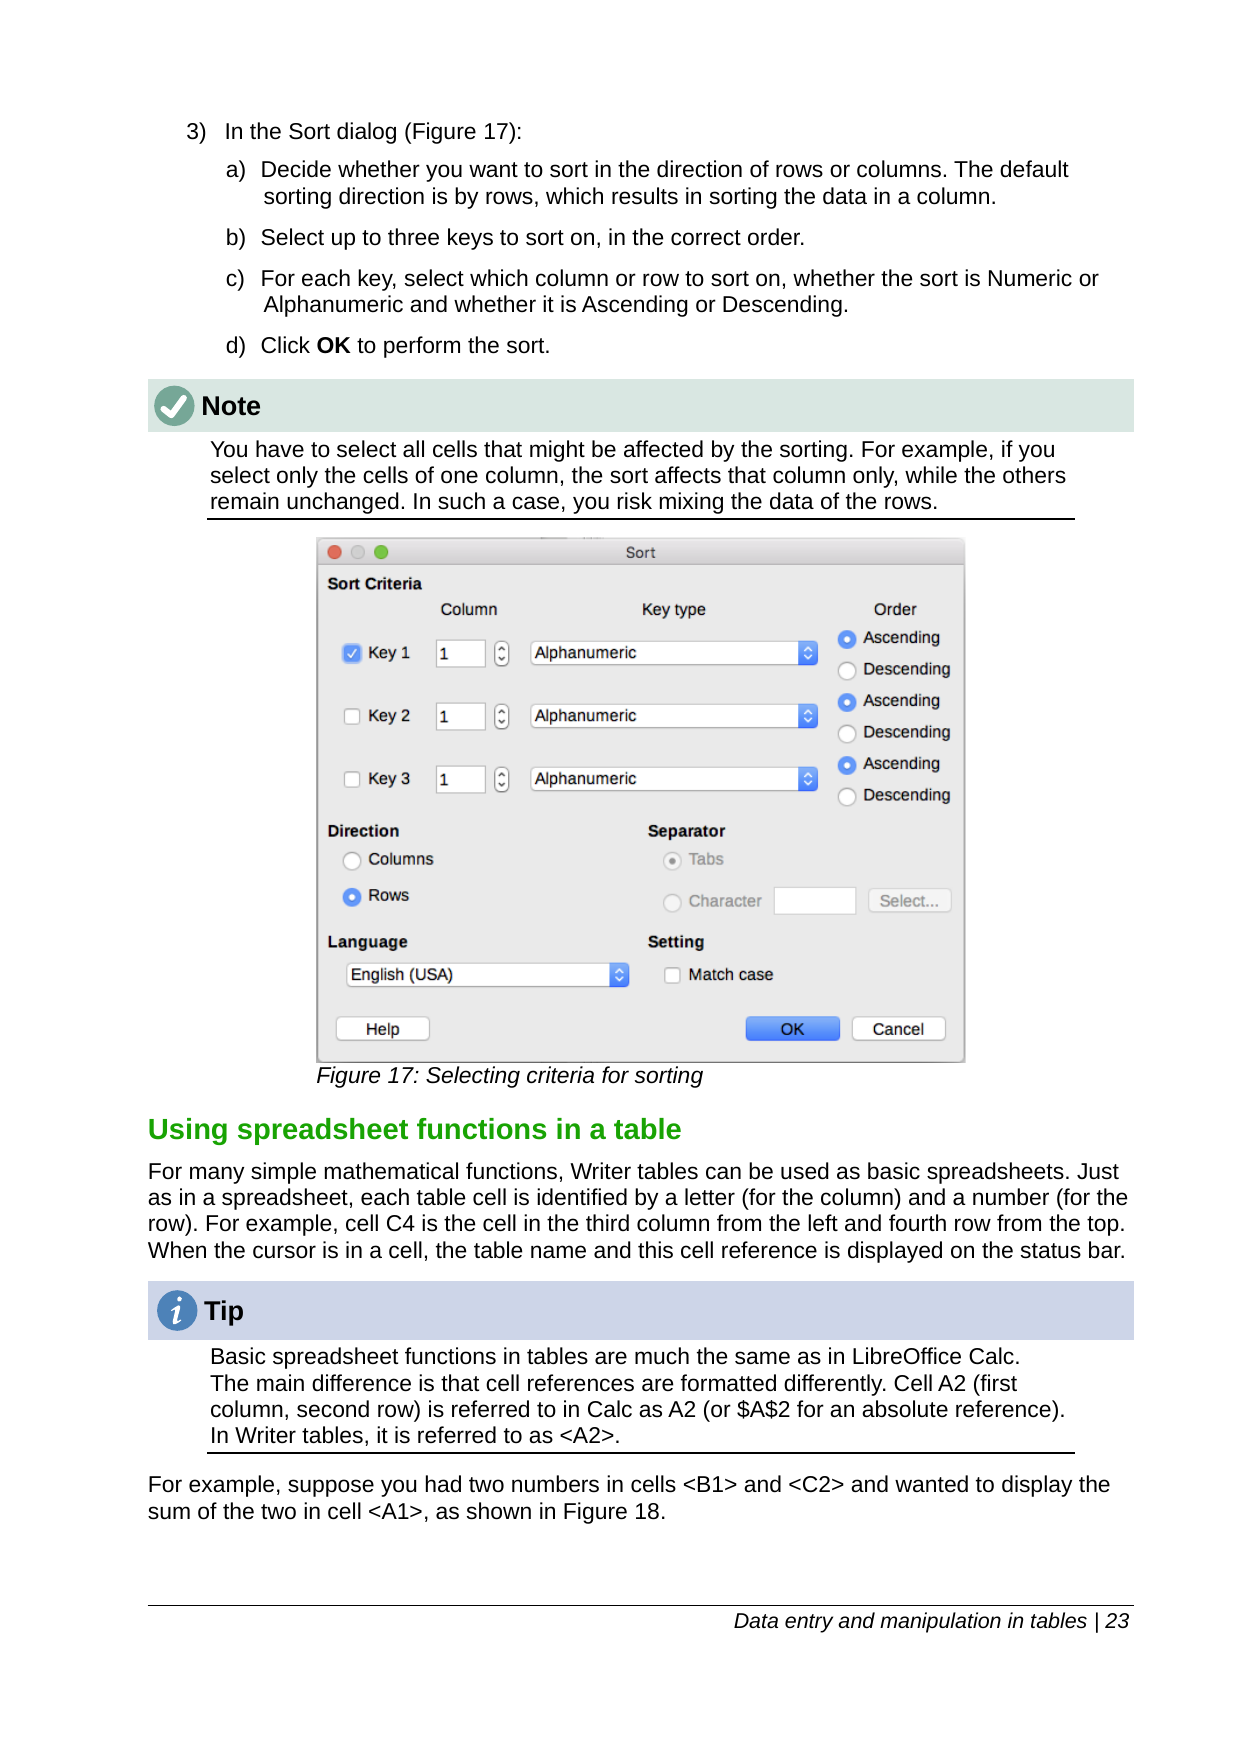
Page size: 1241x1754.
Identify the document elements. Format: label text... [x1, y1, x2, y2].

text For many simple mathematical functions, Writer tables can be used as basic spreadsheets. Just as in a spreadsheet, each table cell is identified by a letter (for the column) and a number (for the row). For example, cell C4 is the cell in the third column from the left and fourth row from the top. When the cursor is in a cell, the table name and this cell reference is displayed on the status bar. [148, 1158, 1134, 1263]
text You have to select all cells that might be affected by the sorting. For example, if you select only the cells of one column, the sort affects that column only, while the others remain unchanged. In such a case, you risk mixing the data of the rows. [207, 432, 1075, 518]
text For example, suppose you had two numbers in cells <B1> and <C2> and wanted to display the sum of the two in cell <A1>, as shown in Figure 18. [148, 1471, 1134, 1524]
list Select up to three keys to sort on, in the correct order. [223, 221, 1134, 253]
subtitle Using spreadsheet functions in a table [148, 1112, 1134, 1146]
text Basic spreadsheet functions in tables are much the same as in LibreOffice Calc. The main difference is that cell references are formatted differently. Cell A2 (first column, second row) is referred to in Calc as A2 (or $A$2 for an absolute reference). In Writer tables, it is referred to as <A2>. [207, 1340, 1075, 1452]
text Figure 17: Selecting criteria for sorting [316, 1063, 966, 1089]
list Click OK to perform the sort. [223, 329, 1134, 361]
list In the Sort dialog (Figure 17): [207, 118, 1134, 144]
list For each key, select which column or row to sort on, whether the sort is Numeric or Alphanumeric and whether it is Ascending or Descending. [223, 262, 1134, 320]
picture [316, 537, 966, 1063]
subtitle Note [148, 379, 1134, 432]
subtitle Tip [148, 1281, 1134, 1340]
list Decide whether you want to sort in the direction of rows or columns. The default sorting direction is by rows, which results in sorting the data in a column. [223, 153, 1134, 212]
